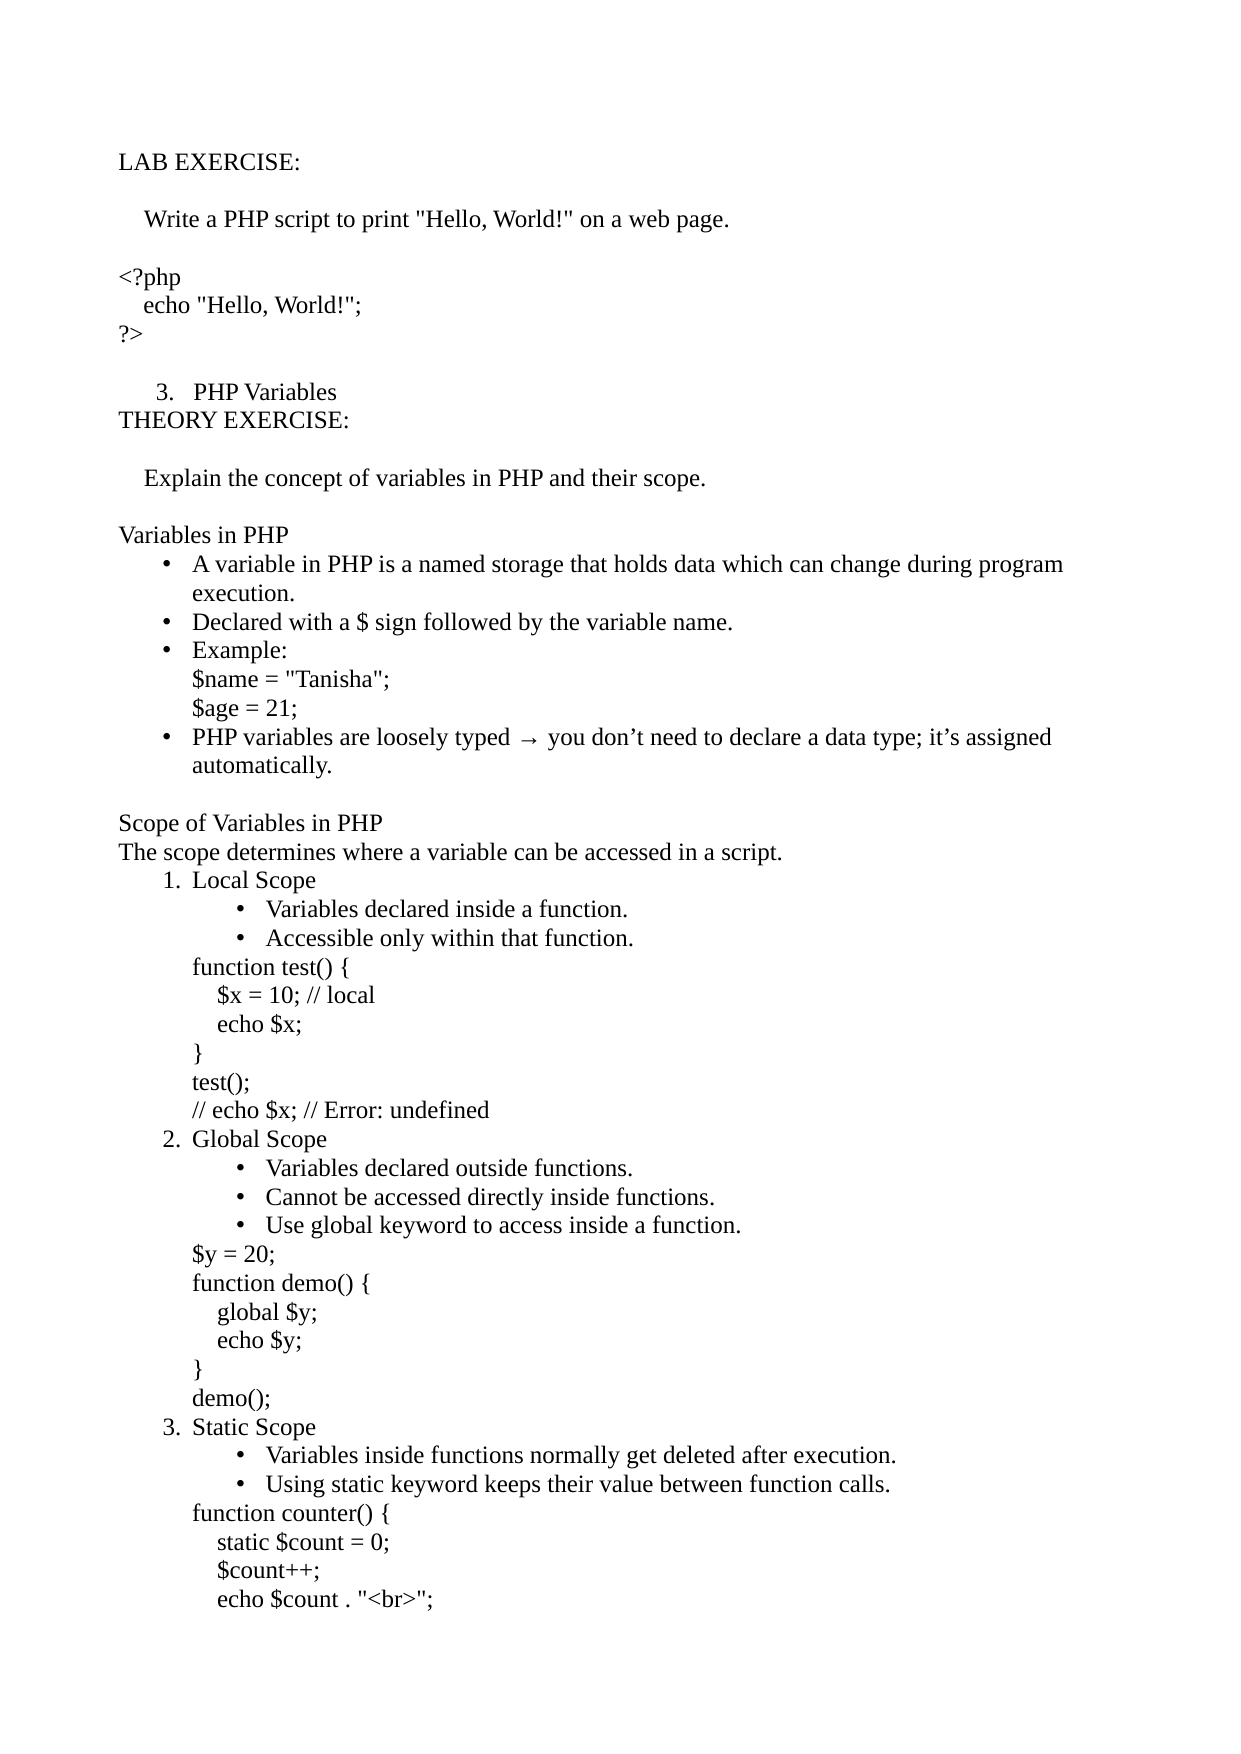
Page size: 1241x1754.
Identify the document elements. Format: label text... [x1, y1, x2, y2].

list PHP variables are loosely typed → you don’t need to declare a data type; it’s assigned automatically. [162, 722, 1122, 779]
list Use global keyword to access inside a function. [236, 1211, 1122, 1239]
text LAB EXERCISE: [118, 147, 1122, 176]
list function test() { [162, 952, 1122, 981]
list $count++; [162, 1556, 1122, 1584]
text The scope determines where a variable can be accessed in a script. [118, 837, 1122, 866]
list $age = 21; [162, 693, 1122, 722]
list PHP Variables [156, 377, 1122, 406]
list global $y; [162, 1297, 1122, 1326]
text echo "Hello, World!"; [118, 291, 1122, 319]
text Scope of Variables in PHP [118, 808, 1122, 837]
list } [162, 1038, 1122, 1067]
list test(); [162, 1067, 1122, 1096]
text ?> [118, 319, 1122, 348]
list // echo $x; // Error: undefined [162, 1096, 1122, 1124]
list static $count = 0; [162, 1527, 1122, 1556]
list function demo() { [162, 1268, 1122, 1297]
list Example: [162, 636, 1122, 664]
list Using static keyword keeps their value between function calls. [236, 1469, 1122, 1498]
list Variables inside functions normally get deleted after execution. [236, 1441, 1122, 1469]
list Local Scope [162, 866, 1122, 894]
list echo $count . "<br>"; [162, 1584, 1122, 1613]
list $x = 10; // local [162, 981, 1122, 1009]
text THEORY EXERCISE: [118, 406, 1122, 434]
list function counter() { [162, 1498, 1122, 1527]
list Declared with a $ sign followed by the variable name. [162, 607, 1122, 636]
list $y = 20; [162, 1239, 1122, 1268]
text  Explain the concept of variables in PHP and their scope. [118, 463, 1122, 492]
list echo $x; [162, 1009, 1122, 1038]
list Accessible only within that function. [236, 923, 1122, 952]
list Variables declared inside a function. [236, 894, 1122, 923]
list Global Scope [162, 1124, 1122, 1153]
list echo $y; [162, 1326, 1122, 1354]
list Static Scope [162, 1412, 1122, 1441]
text Variables in PHP [118, 521, 1122, 549]
list A variable in PHP is a named storage that holds data which can change during program execution. [162, 549, 1122, 607]
text <?php [118, 262, 1122, 291]
list $name = "Tanisha"; [162, 664, 1122, 693]
list demo(); [162, 1383, 1122, 1412]
text  Write a PHP script to print "Hello, World!" on a web page. [118, 204, 1122, 233]
list } [162, 1354, 1122, 1383]
list Variables declared outside functions. [236, 1153, 1122, 1182]
list Cannot be accessed directly inside functions. [236, 1182, 1122, 1211]
